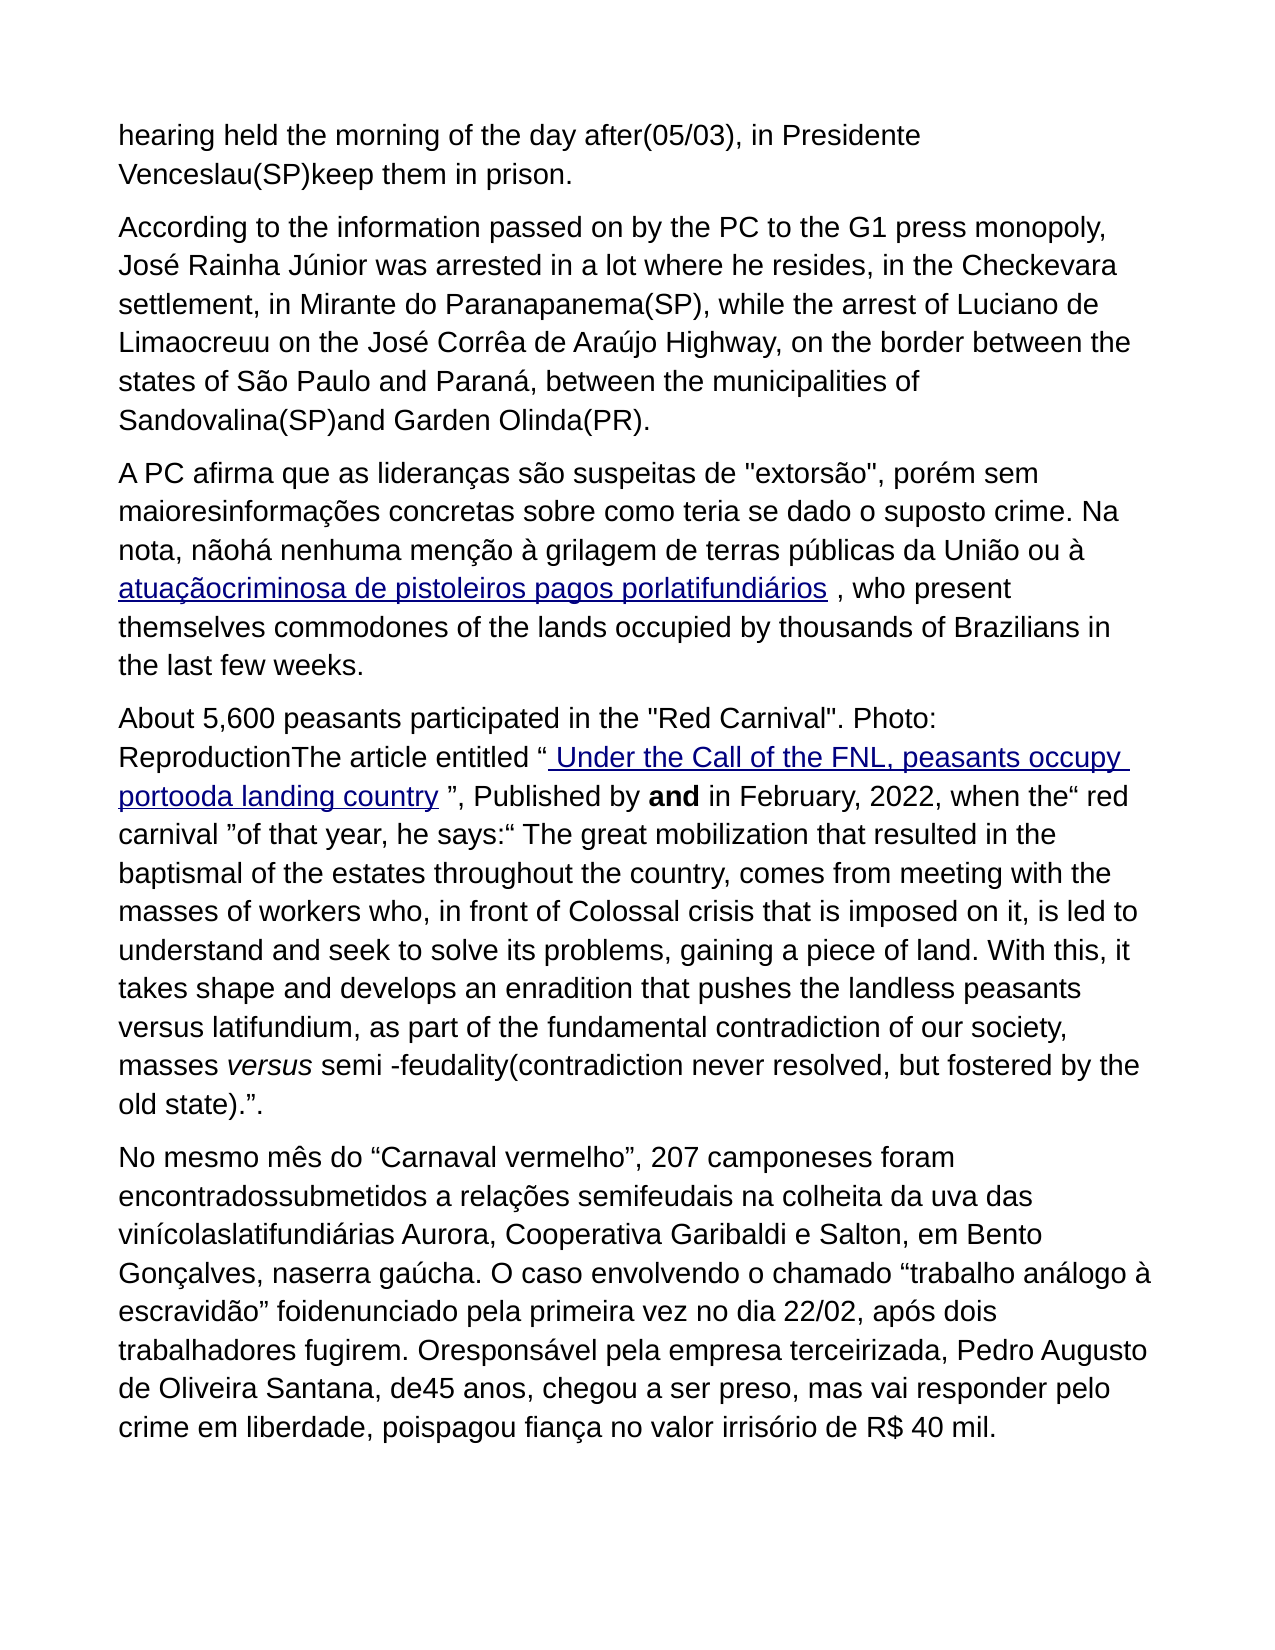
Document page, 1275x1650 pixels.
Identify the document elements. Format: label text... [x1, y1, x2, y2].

text hearing held the morning of the day after(05/03), in Presidente Venceslau(SP)keep them in prison. [118, 118, 1157, 190]
text A PC afirma que as lideranças são suspeitas de "extorsão", porém sem maioresinformações concretas sobre como teria se dado o suposto crime. Na nota, nãohá nenhuma menção à grilagem de terras públicas da União ou à atuaçãocriminosa de pistoleiros pagos porlatifundiários , who present themselves commodones of the lands occupied by thousands of Brazilians in the last few weeks. [118, 456, 1157, 682]
text No mesmo mês do “Carnaval vermelho”, 207 camponeses foram encontradossubmetidos a relações semifeudais na colheita da uva das vinícolaslatifundiárias Aurora, Cooperativa Garibaldi e Salton, em Bento Gonçalves, naserra gaúcha. O caso envolvendo o chamado “trabalho análogo à escravidão” foidenunciado pela primeira vez no dia 22/02, após dois trabalhadores fugirem. Oresponsável pela empresa terceirizada, Pedro Augusto de Oliveira Santana, de45 anos, chegou a ser preso, mas vai responder pelo crime em liberdade, poispagou fiança no valor irrisório de R$ 40 mil. [118, 1140, 1157, 1443]
text According to the information passed on by the PC to the G1 press monopoly, José Rainha Júnior was arrested in a lot where he resides, in the Checkevara settlement, in Mirante do Paranapanema(SP), while the arrest of Luciano de Limaocreuu on the José Corrêa de Araújo Highway, on the border between the states of São Paulo and Paraná, between the municipalities of Sandovalina(SP)and Garden Olinda(PR). [118, 210, 1157, 436]
text About 5,600 peasants participated in the "Red Carnival". Photo: ReproductionThe article entitled “ Under the Call of the FNL, peasants occupy portooda landing country ”, Published by and in February, 2022, when the“ red carnival ”of that year, he says:“ The great mobilization that resulted in the baptismal of the estates throughout the country, comes from meeting with the masses of workers who, in front of Colossal crisis that is imposed on it, is led to understand and seek to solve its problems, gaining a piece of land. With this, it takes shape and develops an enradition that pushes the landless peasants versus latifundium, as part of the fundamental contradiction of our society, masses versus semi -feudality(contradiction never resolved, but fostered by the old state).”. [118, 701, 1157, 1120]
